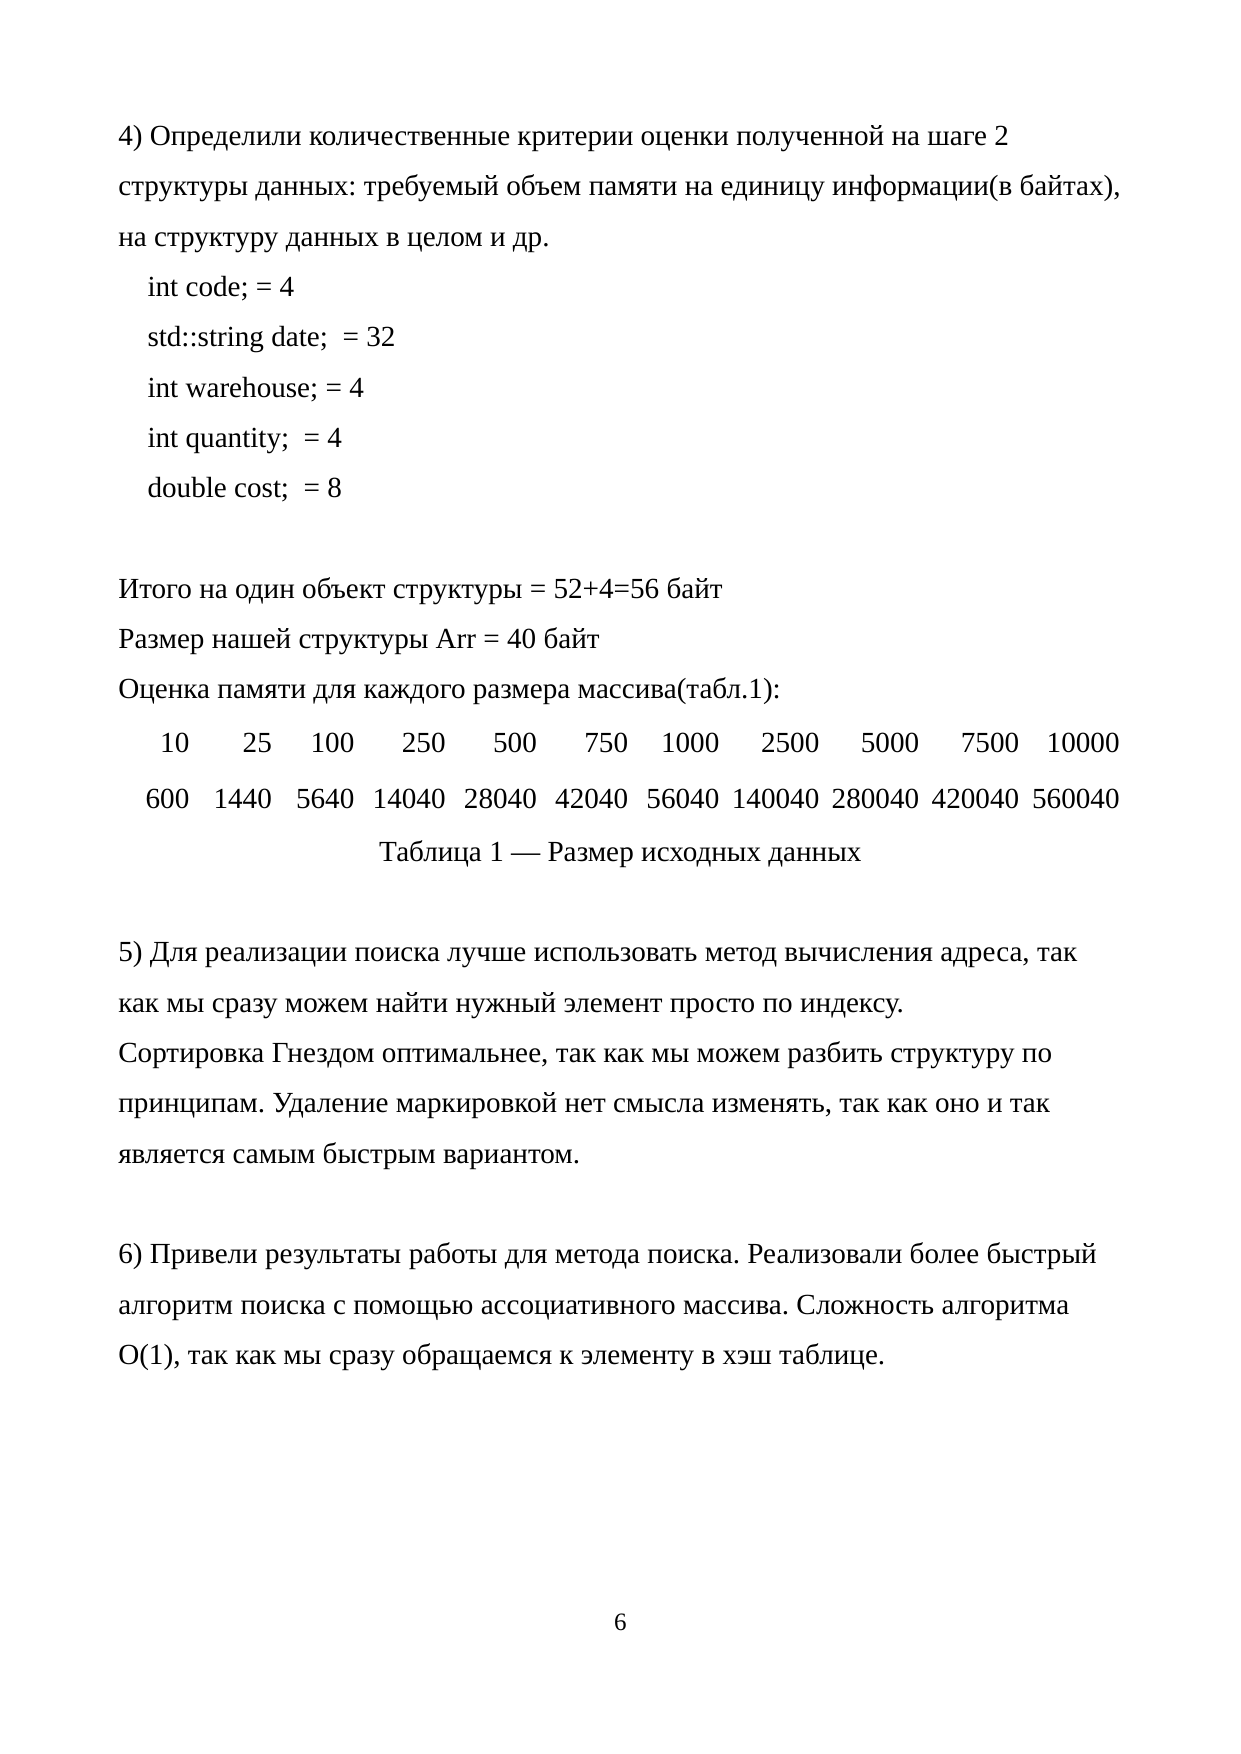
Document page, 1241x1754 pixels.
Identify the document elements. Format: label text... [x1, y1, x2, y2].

table_cell 560040 [1022, 778, 1122, 834]
text int quantity; = 4 [118, 420, 1122, 453]
table_header 100 [275, 722, 357, 778]
text 4) Определили количественные критерии оценки полученной на шаге 2 структуры данных: требуемый объем памяти на единицу информации(в байтах), на структуру данных в целом и др. [118, 118, 1122, 252]
table_header 10000 [1022, 722, 1122, 778]
table_cell 280040 [822, 778, 922, 834]
table_cell 1440 [192, 778, 274, 834]
table_header 1000 [631, 722, 722, 778]
text int warehouse; = 4 [118, 370, 1122, 403]
table_cell 42040 [540, 778, 631, 834]
table_header 5000 [822, 722, 922, 778]
table_cell 600 [118, 778, 192, 834]
text Размер нашей структуры Arr = 40 байт [118, 621, 1122, 655]
text int code; = 4 [118, 269, 1122, 303]
table_header 7500 [922, 722, 1022, 778]
table_header 250 [357, 722, 448, 778]
table_header 2500 [722, 722, 822, 778]
table_cell 5640 [275, 778, 357, 834]
table_header 25 [192, 722, 274, 778]
table_cell 56040 [631, 778, 722, 834]
text double cost; = 8 [118, 470, 1122, 504]
text Оценка памяти для каждого размера массива(табл.1): [118, 672, 1122, 705]
text 6) Привели результаты работы для метода поиска. Реализовали более быстрый алгоритм поиска с помощью ассоциативного массива. Сложность алгоритма О(1), так как мы сразу обращаемся к элементу в хэш таблице. [118, 1236, 1122, 1371]
text Сортировка Гнездом оптимальнее, так как мы можем разбить структуру по принципам. Удаление маркировкой нет смысла изменять, так как оно и так является самым быстрым вариантом. [118, 1035, 1122, 1169]
table_cell 420040 [922, 778, 1022, 834]
table_header 500 [448, 722, 539, 778]
table_header 750 [540, 722, 631, 778]
text Таблица 1 — Размер исходных данных [118, 834, 1122, 867]
text 5) Для реализации поиска лучше использовать метод вычисления адреса, так как мы сразу можем найти нужный элемент просто по индексу. [118, 934, 1122, 1018]
table_cell 28040 [448, 778, 539, 834]
table_cell 14040 [357, 778, 448, 834]
text std::string date; = 32 [118, 319, 1122, 353]
table_cell 140040 [722, 778, 822, 834]
table_header 10 [118, 722, 192, 778]
text Итого на один объект структуры = 52+4=56 байт [118, 571, 1122, 604]
